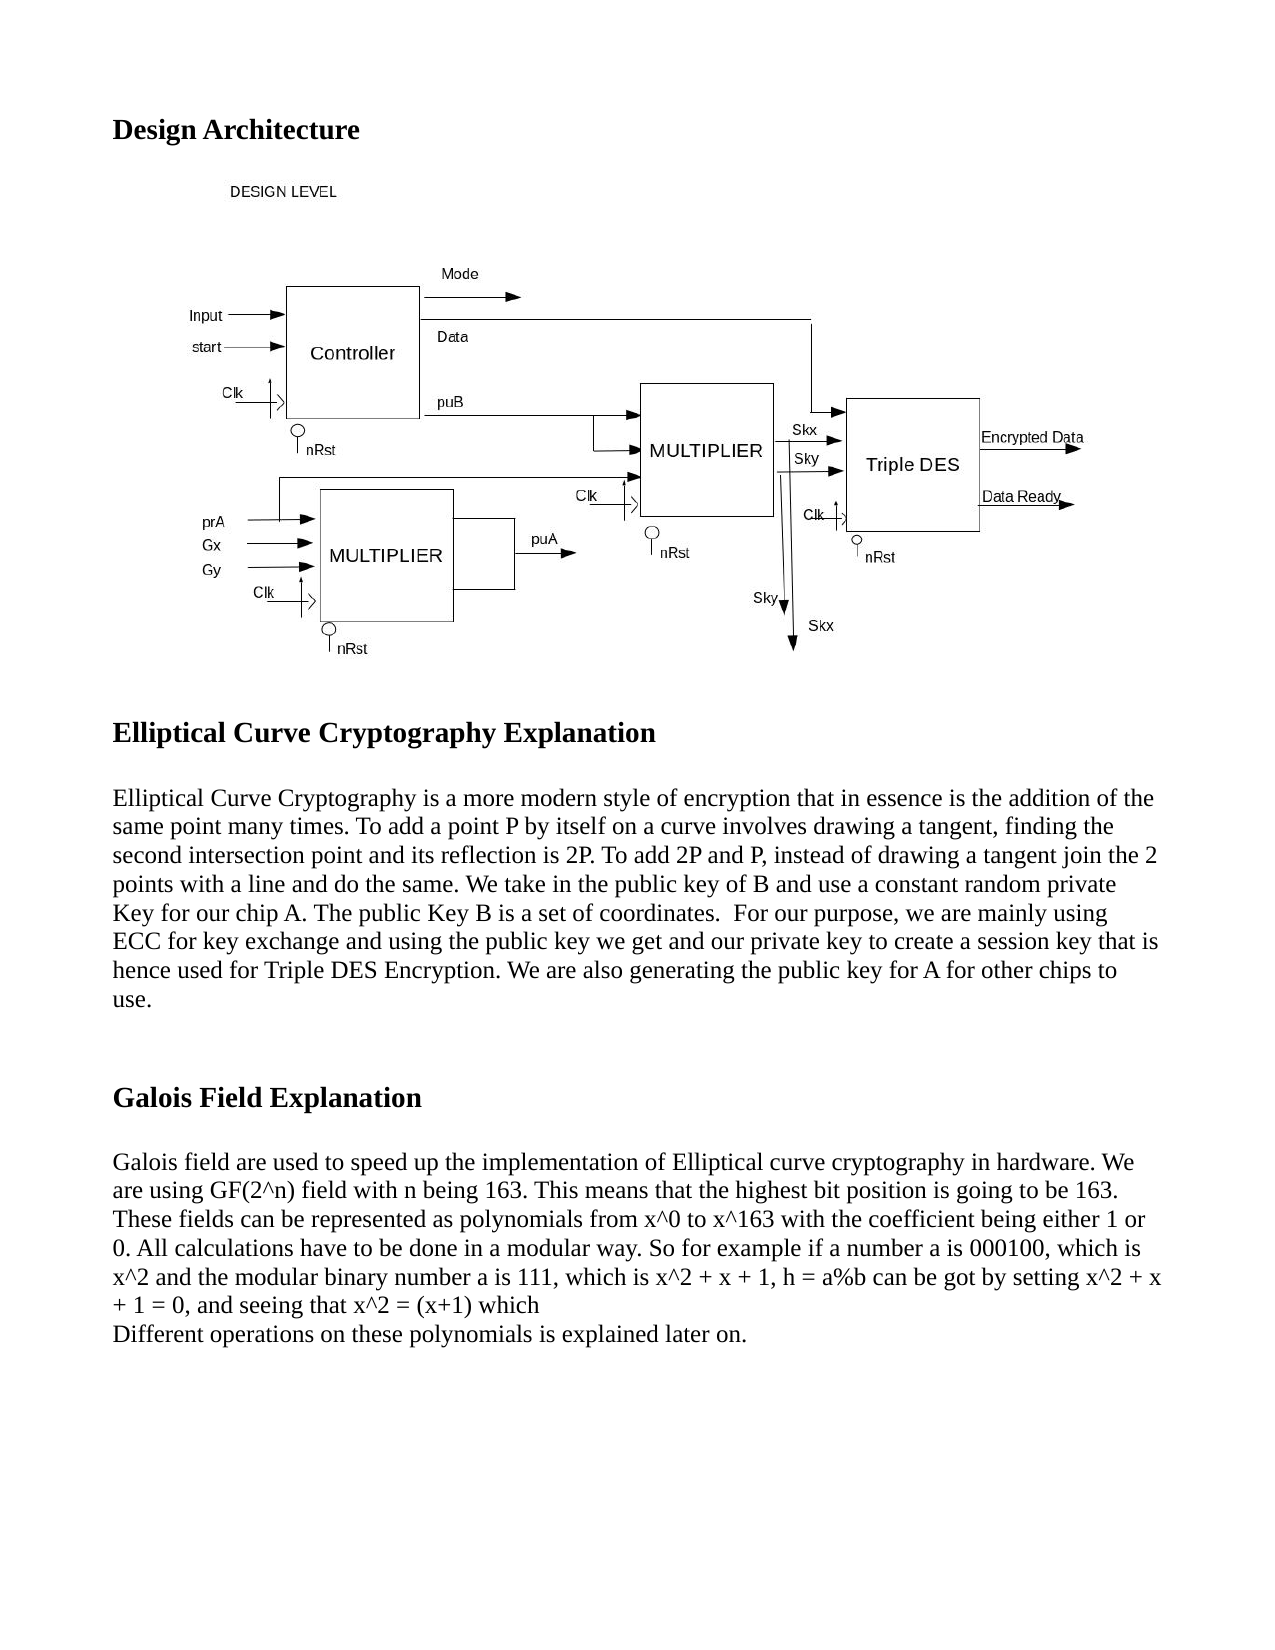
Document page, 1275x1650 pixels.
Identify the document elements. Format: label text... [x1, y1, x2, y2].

text Elliptical Curve Cryptography is a more modern style of encryption that in essence is the addition of the same point many times. To add a point P by itself on a curve involves drawing a tangent, finding the second intersection point and its reflection is 2P. To add 2P and P, instead of drawing a tangent join the 2 points with a line and do the same. We take in the public key of B and use a constant random private Key for our chip A. The public Key B is a set of coordinates. For our purpose, we are mainly using ECC for key exchange and using the public key we get and our private key to create a session key that is hence used for Triple DES Encryption. We are also generating the public key for A for other chips to use. [112, 783, 1162, 1013]
text Different operations on these polynomials is explained later on. [112, 1319, 1162, 1348]
text Elliptical Curve Cryptography Explanation [112, 716, 1162, 749]
text Galois field are used to speed up the implementation of Elliptical curve cryptography in hardware. We are using GF(2^n) field with n being 163. This means that the highest bit position is going to be 163. These fields can be represented as polynomials from x^0 to x^163 with the coefficient being either 1 or 0. All calculations have to be done in a modular way. So for example if a number a is 000100, which is x^2 and the modular binary number a is 111, which is x^2 + x + 1, h = a%b can be got by setting x^2 + x + 1 = 0, and seeing that x^2 = (x+1) which [112, 1147, 1162, 1319]
picture [150, 158, 1125, 683]
text Galois Field Explanation [112, 1080, 1162, 1113]
text Design Architecture [112, 112, 1162, 146]
